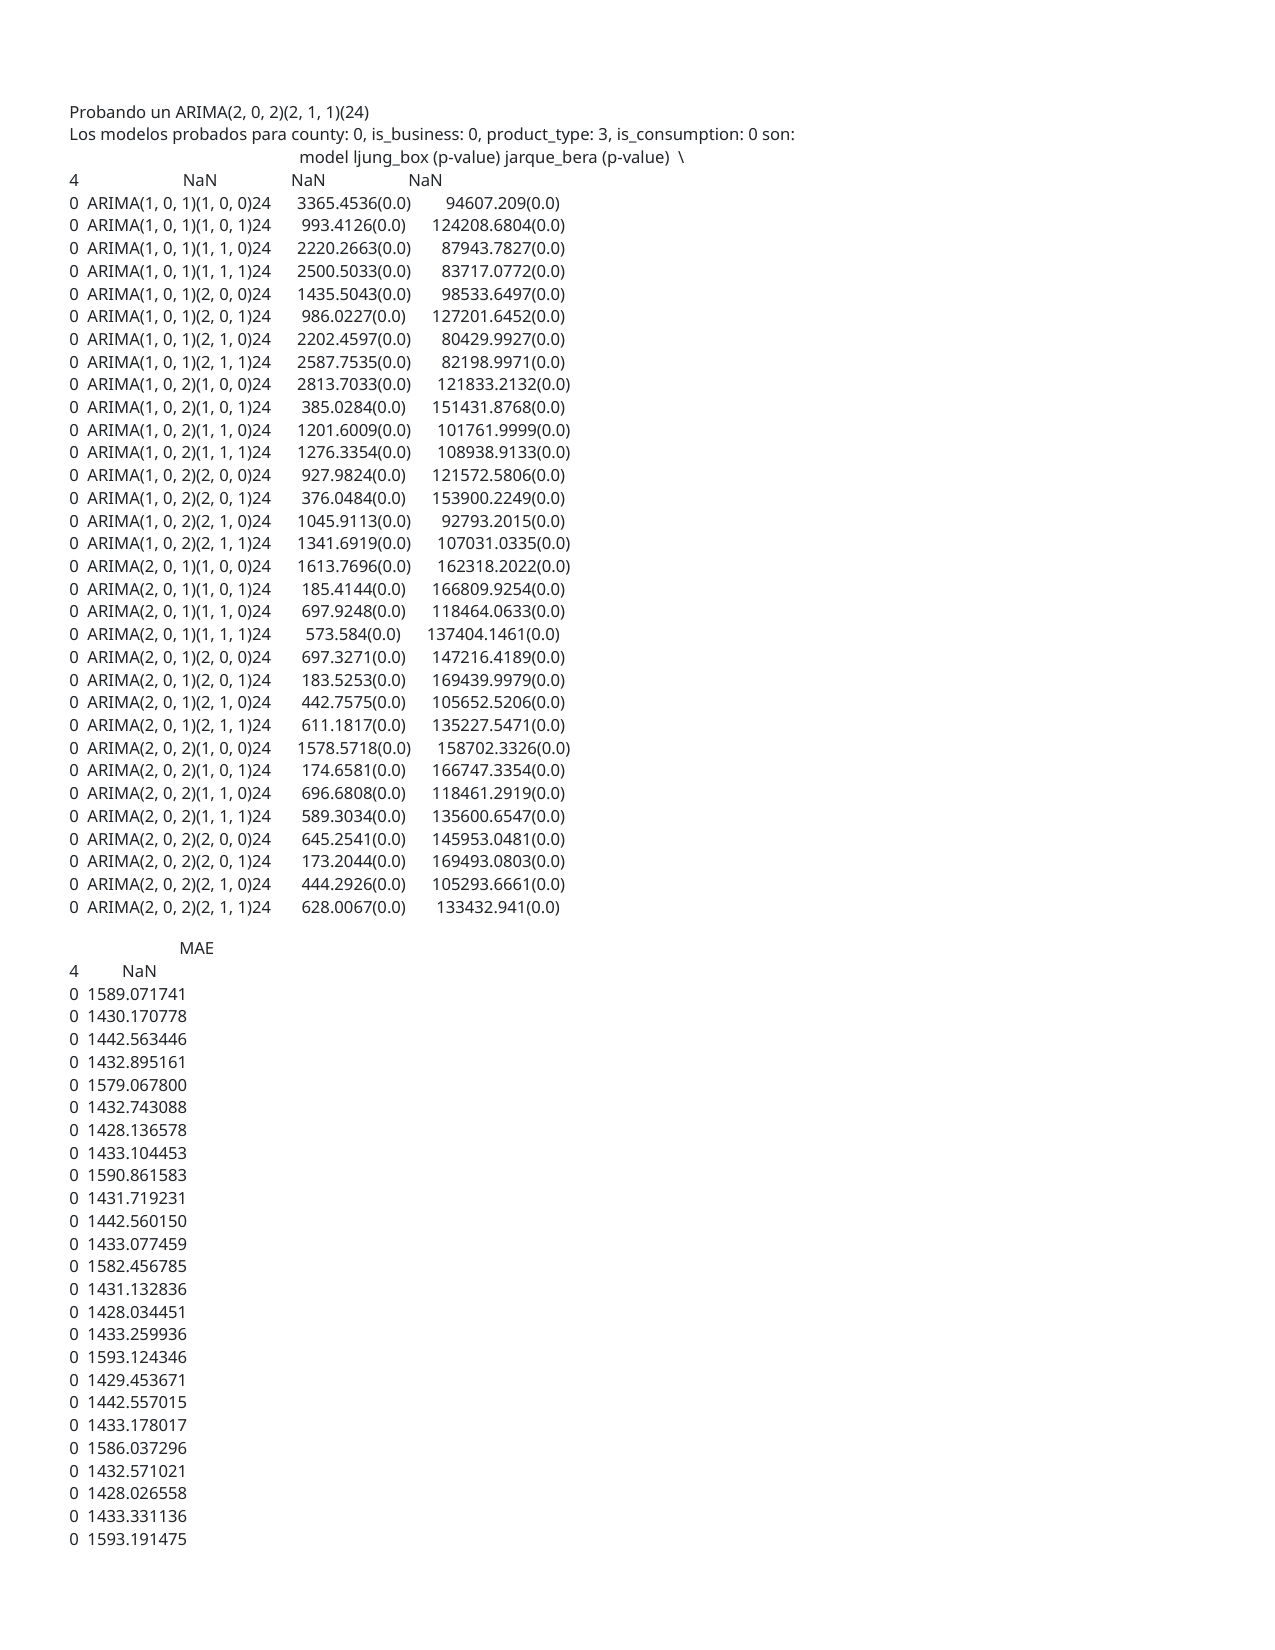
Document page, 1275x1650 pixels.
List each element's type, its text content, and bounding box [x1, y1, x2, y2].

text 0 1433.104453 [69, 1141, 1194, 1164]
text 0 1442.560150 [69, 1209, 1194, 1232]
text 0 1433.178017 [69, 1414, 1194, 1436]
text 0 ARIMA(2, 0, 1)(1, 1, 1)24 573.584(0.0) 137404.1461(0.0) [69, 623, 1194, 645]
text 0 ARIMA(2, 0, 1)(1, 1, 0)24 697.9248(0.0) 118464.0633(0.0) [69, 600, 1194, 623]
text 0 1432.743088 [69, 1096, 1194, 1118]
text 0 1590.861583 [69, 1164, 1194, 1187]
text 0 ARIMA(1, 0, 1)(1, 0, 1)24 993.4126(0.0) 124208.6804(0.0) [69, 214, 1194, 237]
text 0 1433.077459 [69, 1232, 1194, 1255]
text 4 NaN [69, 959, 1194, 982]
text 0 1579.067800 [69, 1073, 1194, 1096]
text 0 1442.557015 [69, 1391, 1194, 1414]
text 0 1586.037296 [69, 1436, 1194, 1459]
text 0 ARIMA(1, 0, 2)(2, 1, 0)24 1045.9113(0.0) 92793.2015(0.0) [69, 509, 1194, 532]
text 0 ARIMA(1, 0, 2)(2, 0, 1)24 376.0484(0.0) 153900.2249(0.0) [69, 486, 1194, 509]
text 0 ARIMA(1, 0, 1)(1, 0, 0)24 3365.4536(0.0) 94607.209(0.0) [69, 191, 1194, 214]
text 0 ARIMA(1, 0, 1)(2, 0, 0)24 1435.5043(0.0) 98533.6497(0.0) [69, 282, 1194, 305]
text 0 1430.170778 [69, 1005, 1194, 1028]
text 0 ARIMA(2, 0, 2)(2, 1, 1)24 628.0067(0.0) 133432.941(0.0) [69, 895, 1194, 918]
text 0 1431.132836 [69, 1277, 1194, 1300]
text 0 1433.259936 [69, 1323, 1194, 1346]
text 0 ARIMA(1, 0, 2)(2, 1, 1)24 1341.6919(0.0) 107031.0335(0.0) [69, 532, 1194, 554]
text 0 ARIMA(2, 0, 2)(2, 0, 0)24 645.2541(0.0) 145953.0481(0.0) [69, 827, 1194, 850]
text 0 1582.456785 [69, 1255, 1194, 1277]
text 0 1428.034451 [69, 1300, 1194, 1323]
text 0 ARIMA(2, 0, 1)(2, 0, 0)24 697.3271(0.0) 147216.4189(0.0) [69, 645, 1194, 668]
text 0 ARIMA(1, 0, 2)(1, 0, 1)24 385.0284(0.0) 151431.8768(0.0) [69, 396, 1194, 418]
text 0 ARIMA(1, 0, 2)(1, 1, 1)24 1276.3354(0.0) 108938.9133(0.0) [69, 441, 1194, 464]
text 0 1431.719231 [69, 1187, 1194, 1209]
text 0 1432.895161 [69, 1050, 1194, 1073]
text 0 ARIMA(2, 0, 1)(1, 0, 0)24 1613.7696(0.0) 162318.2022(0.0) [69, 554, 1194, 577]
text Los modelos probados para county: 0, is_business: 0, product_type: 3, is_consumption: 0 son: [69, 123, 1194, 146]
text model ljung_box (p-value) jarque_bera (p-value) \ [69, 146, 1194, 168]
text 0 ARIMA(2, 0, 2)(1, 0, 0)24 1578.5718(0.0) 158702.3326(0.0) [69, 736, 1194, 759]
text 0 ARIMA(2, 0, 2)(2, 0, 1)24 173.2044(0.0) 169493.0803(0.0) [69, 850, 1194, 872]
text 0 1429.453671 [69, 1368, 1194, 1391]
text 4 NaN NaN NaN [69, 168, 1194, 191]
text 0 1432.571021 [69, 1459, 1194, 1482]
text 0 ARIMA(1, 0, 2)(2, 0, 0)24 927.9824(0.0) 121572.5806(0.0) [69, 464, 1194, 486]
text Probando un ARIMA(2, 0, 2)(2, 1, 1)(24) [69, 100, 1194, 123]
text 0 ARIMA(1, 0, 1)(2, 1, 0)24 2202.4597(0.0) 80429.9927(0.0) [69, 327, 1194, 350]
text 0 ARIMA(1, 0, 2)(1, 0, 0)24 2813.7033(0.0) 121833.2132(0.0) [69, 373, 1194, 396]
text 0 ARIMA(2, 0, 1)(1, 0, 1)24 185.4144(0.0) 166809.9254(0.0) [69, 577, 1194, 600]
text 0 ARIMA(2, 0, 1)(2, 1, 1)24 611.1817(0.0) 135227.5471(0.0) [69, 713, 1194, 736]
text 0 1428.026558 [69, 1482, 1194, 1504]
text 0 ARIMA(1, 0, 1)(1, 1, 1)24 2500.5033(0.0) 83717.0772(0.0) [69, 259, 1194, 282]
text 0 1593.124346 [69, 1346, 1194, 1368]
text 0 1428.136578 [69, 1118, 1194, 1141]
text 0 ARIMA(2, 0, 1)(2, 0, 1)24 183.5253(0.0) 169439.9979(0.0) [69, 668, 1194, 691]
text 0 ARIMA(2, 0, 1)(2, 1, 0)24 442.7575(0.0) 105652.5206(0.0) [69, 691, 1194, 713]
text 0 ARIMA(2, 0, 2)(1, 1, 0)24 696.6808(0.0) 118461.2919(0.0) [69, 782, 1194, 804]
text 0 ARIMA(2, 0, 2)(2, 1, 0)24 444.2926(0.0) 105293.6661(0.0) [69, 872, 1194, 895]
text 0 1593.191475 [69, 1527, 1194, 1550]
text 0 ARIMA(1, 0, 2)(1, 1, 0)24 1201.6009(0.0) 101761.9999(0.0) [69, 418, 1194, 441]
text 0 ARIMA(1, 0, 1)(2, 1, 1)24 2587.7535(0.0) 82198.9971(0.0) [69, 350, 1194, 373]
text MAE [69, 937, 1194, 959]
text 0 ARIMA(1, 0, 1)(2, 0, 1)24 986.0227(0.0) 127201.6452(0.0) [69, 305, 1194, 327]
text 0 ARIMA(1, 0, 1)(1, 1, 0)24 2220.2663(0.0) 87943.7827(0.0) [69, 237, 1194, 259]
text 0 ARIMA(2, 0, 2)(1, 1, 1)24 589.3034(0.0) 135600.6547(0.0) [69, 804, 1194, 827]
text 0 ARIMA(2, 0, 2)(1, 0, 1)24 174.6581(0.0) 166747.3354(0.0) [69, 759, 1194, 782]
text 0 1442.563446 [69, 1028, 1194, 1050]
text 0 1589.071741 [69, 982, 1194, 1005]
text 0 1433.331136 [69, 1504, 1194, 1527]
